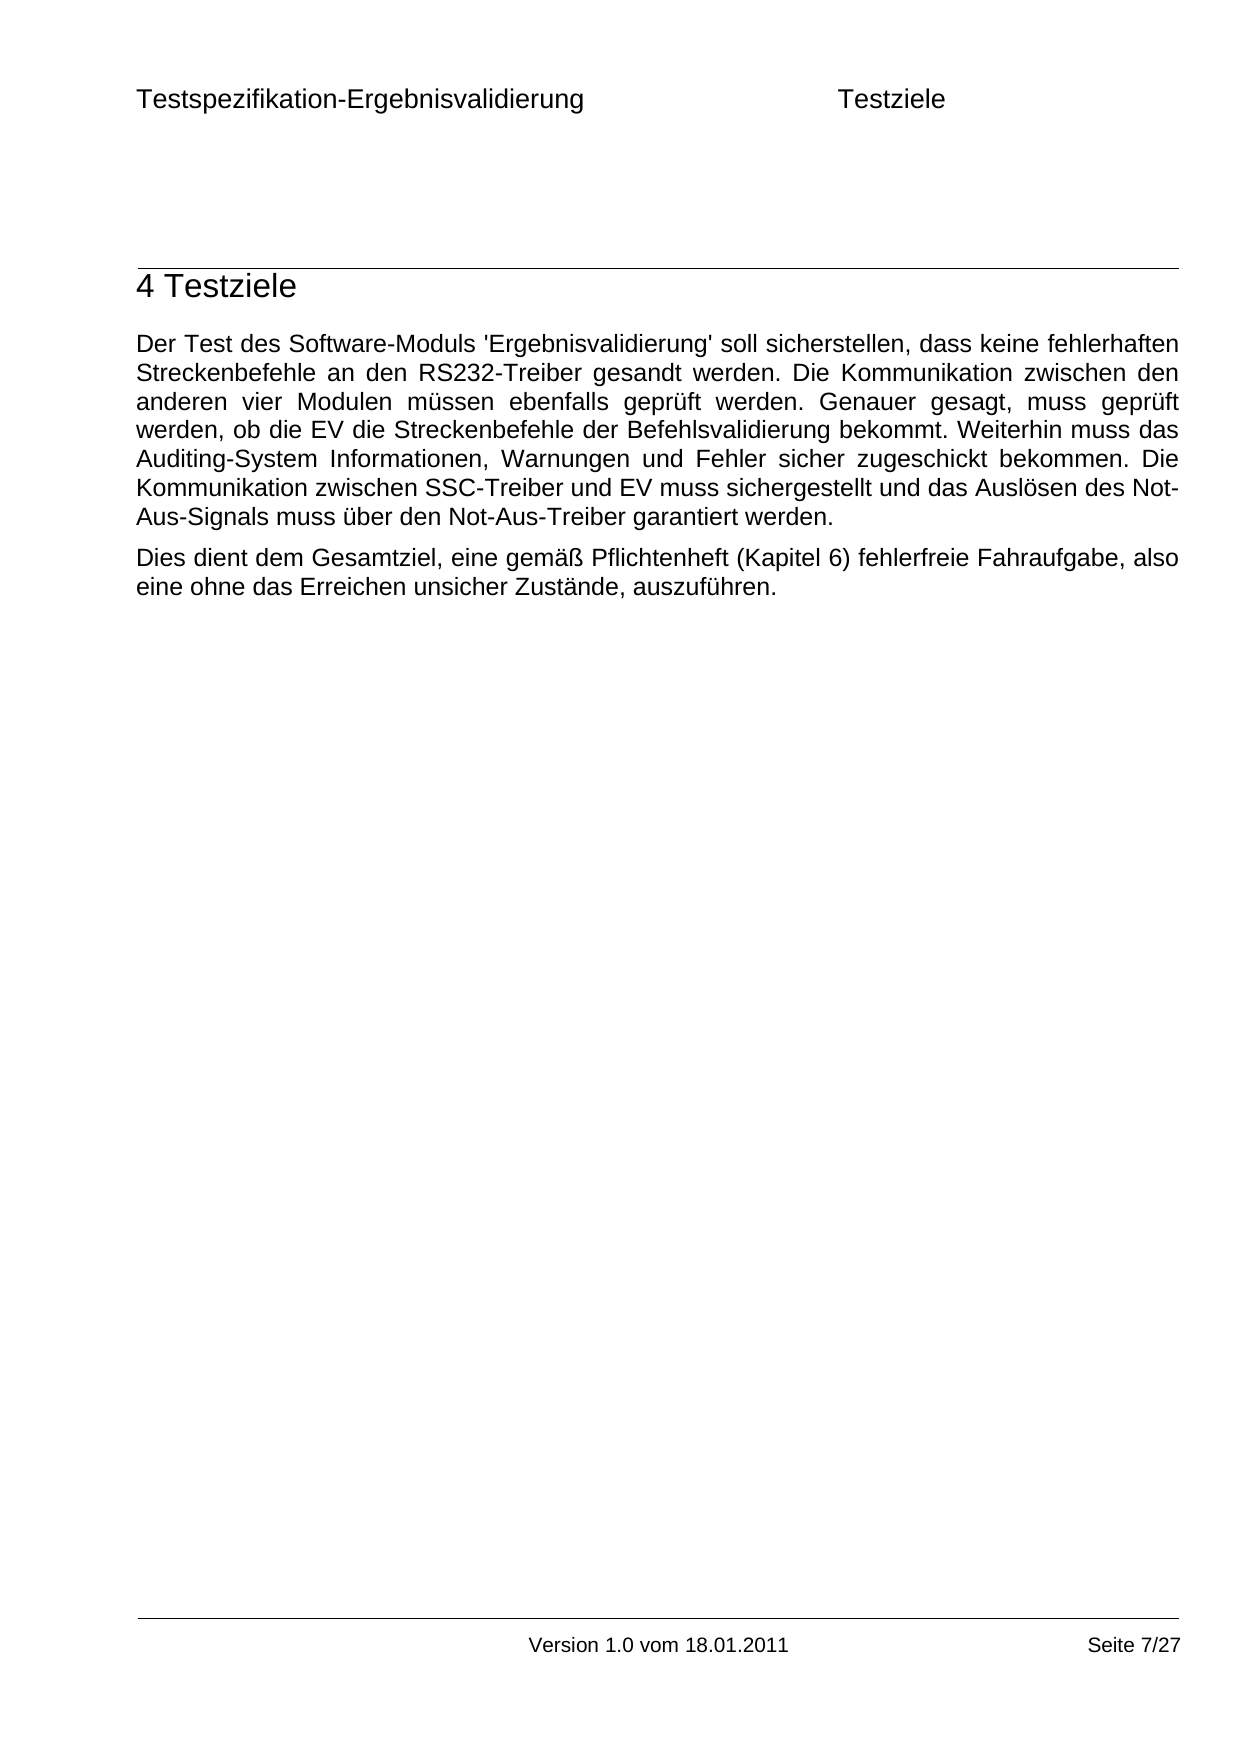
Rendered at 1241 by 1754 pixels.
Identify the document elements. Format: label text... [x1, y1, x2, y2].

text Der Test des Software-Moduls 'Ergebnisvalidierung' soll sicherstellen, dass keine fehlerhaften Streckenbefehle an den RS232-Treiber gesandt werden. Die Kommunikation zwischen den anderen vier Modulen müssen ebenfalls geprüft werden. Genauer gesagt, muss geprüft werden, ob die EV die Streckenbefehle der Befehlsvalidierung bekommt. Weiterhin muss das Auditing-System Informationen, Warnungen und Fehler sicher zugeschickt bekommen. Die Kommunikation zwischen SSC-Treiber und EV muss sichergestellt und das Auslösen des Not-Aus-Signals muss über den Not-Aus-Treiber garantiert werden. [136, 329, 1181, 531]
text Dies dient dem Gesamtziel, eine gemäß Pflichtenheft (Kapitel 6) fehlerfreie Fahraufgabe, also eine ohne das Erreichen unsicher Zustände, auszuführen. [136, 543, 1181, 601]
subtitle Testziele [136, 289, 1181, 304]
